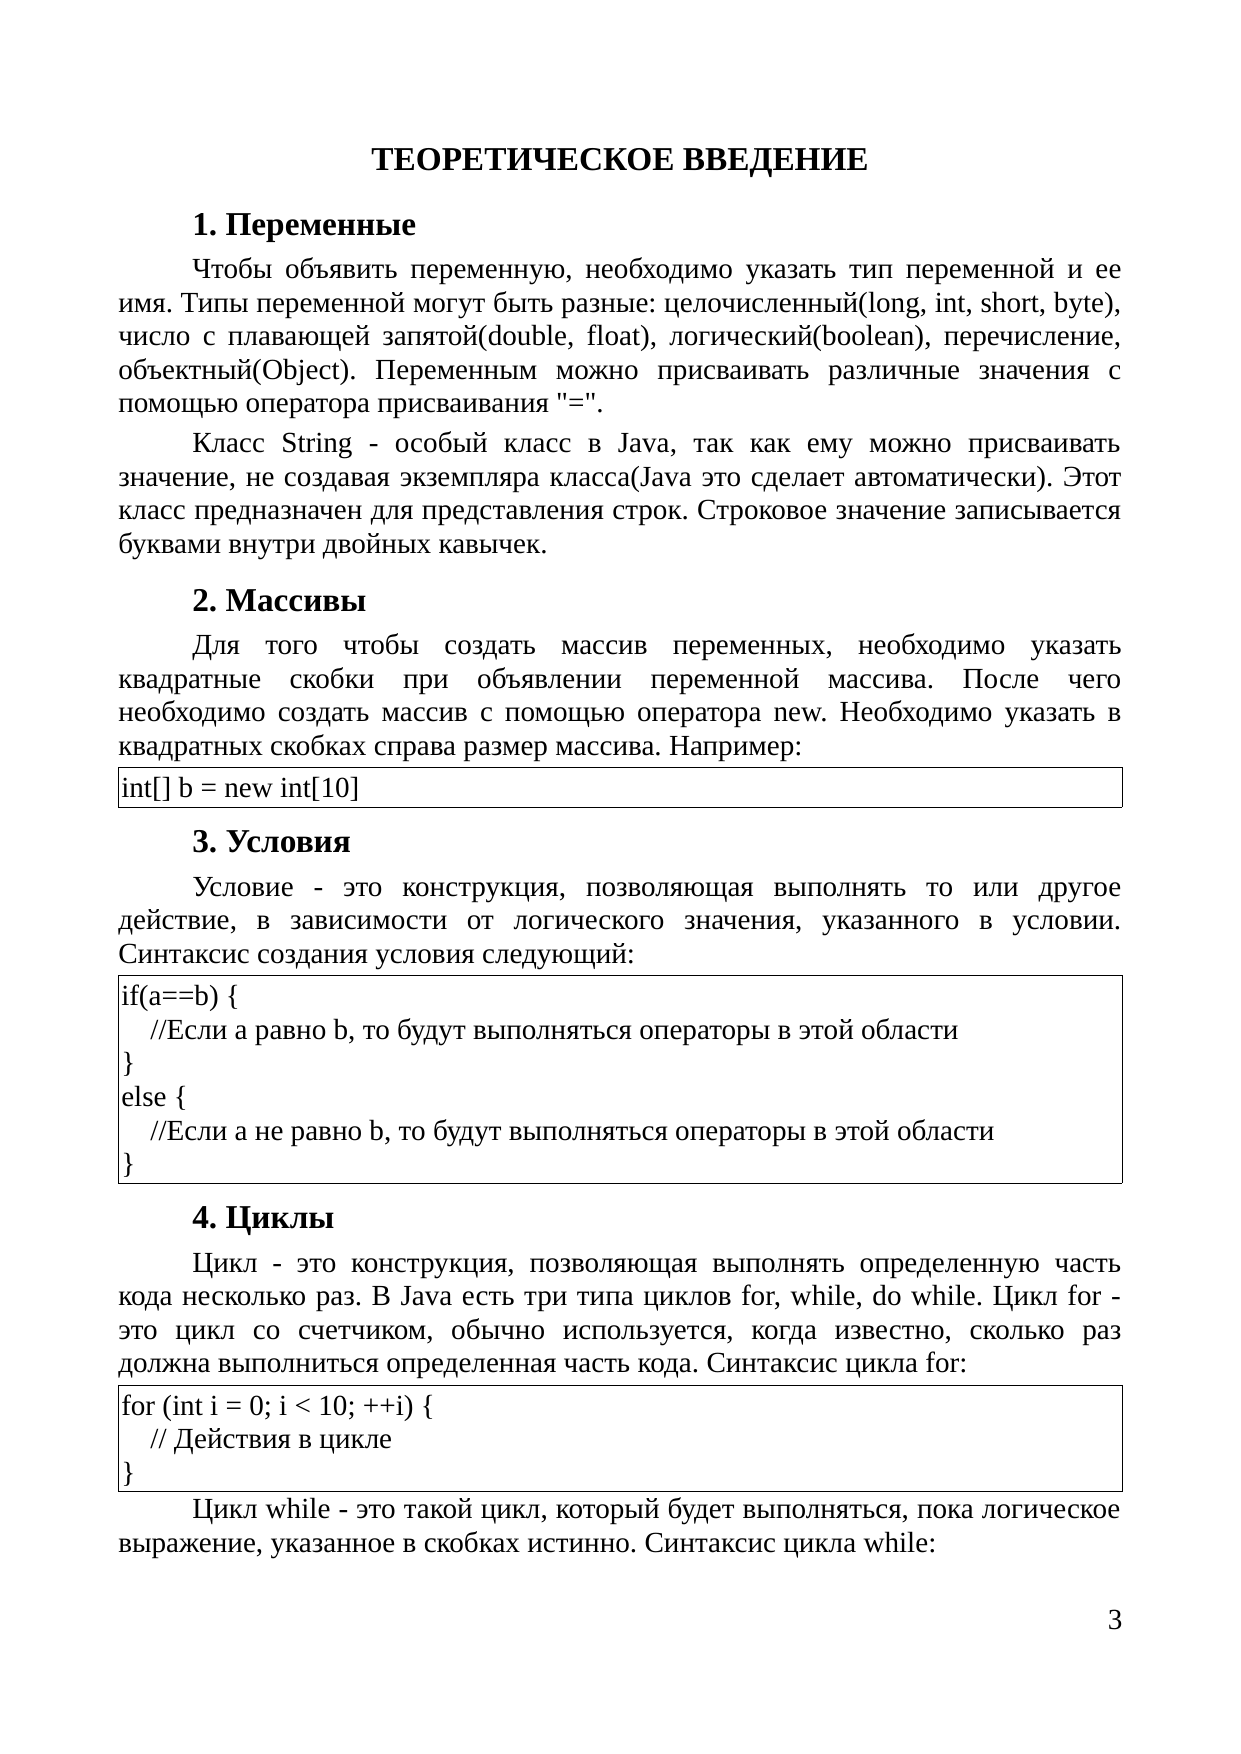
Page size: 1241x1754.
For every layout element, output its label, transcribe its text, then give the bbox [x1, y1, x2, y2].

subtitle 1. Переменные [118, 204, 1122, 243]
table_header for (int i = 0; i < 10; ++i) { // Действия в цикле } [119, 1386, 1122, 1491]
subtitle ТЕОРЕТИЧЕСКОЕ ВВЕДЕНИЕ [118, 139, 1122, 177]
subtitle 4. Циклы [118, 1197, 1122, 1236]
table_header if(a==b) { //Если а равно b, то будут выполняться операторы в этой области } else { //Если а не равно b, то будут выполняться операторы в этой области } [119, 976, 1122, 1183]
subtitle 2. Массивы [118, 580, 1122, 618]
text Цикл while - это такой цикл, который будет выполняться, пока логическое выражение, указанное в скобках истинно. Синтаксис цикла while: [118, 1492, 1122, 1558]
text Условие - это конструкция, позволяющая выполнять то или другое действие, в зависимости от логического значения, указанного в условии. Синтаксис создания условия следующий: [118, 869, 1122, 969]
text Класс String - особый класс в Java, так как ему можно присваивать значение, не создавая экземпляра класса(Java это сделает автоматически). Этот класс предназначен для представления строк. Строковое значение записывается буквами внутри двойных кавычек. [118, 425, 1122, 559]
subtitle 3. Условия [118, 822, 1122, 860]
text Чтобы объявить переменную, необходимо указать тип переменной и ее имя. Типы переменной могут быть разные: целочисленный(long, int, short, byte), число с плавающей запятой(double, float), логический(boolean), перечисление, объектный(Object). Переменным можно присваивать различные значения с помощью оператора присваивания "=". [118, 251, 1122, 419]
text Для того чтобы создать массив переменных, необходимо указать квадратные скобки при объявлении переменной массива. После чего необходимо создать массив с помощью оператора new. Необходимо указать в квадратных скобках справа размер массива. Например: [118, 627, 1122, 761]
table_header int[] b = new int[10] [119, 768, 1122, 807]
text Цикл - это конструкция, позволяющая выполнять определенную часть кода несколько раз. В Java есть три типа циклов for, while, do while. Цикл for - это цикл со счетчиком, обычно используется, когда известно, сколько раз должна выполниться определенная часть кода. Синтаксис цикла for: [118, 1245, 1122, 1379]
